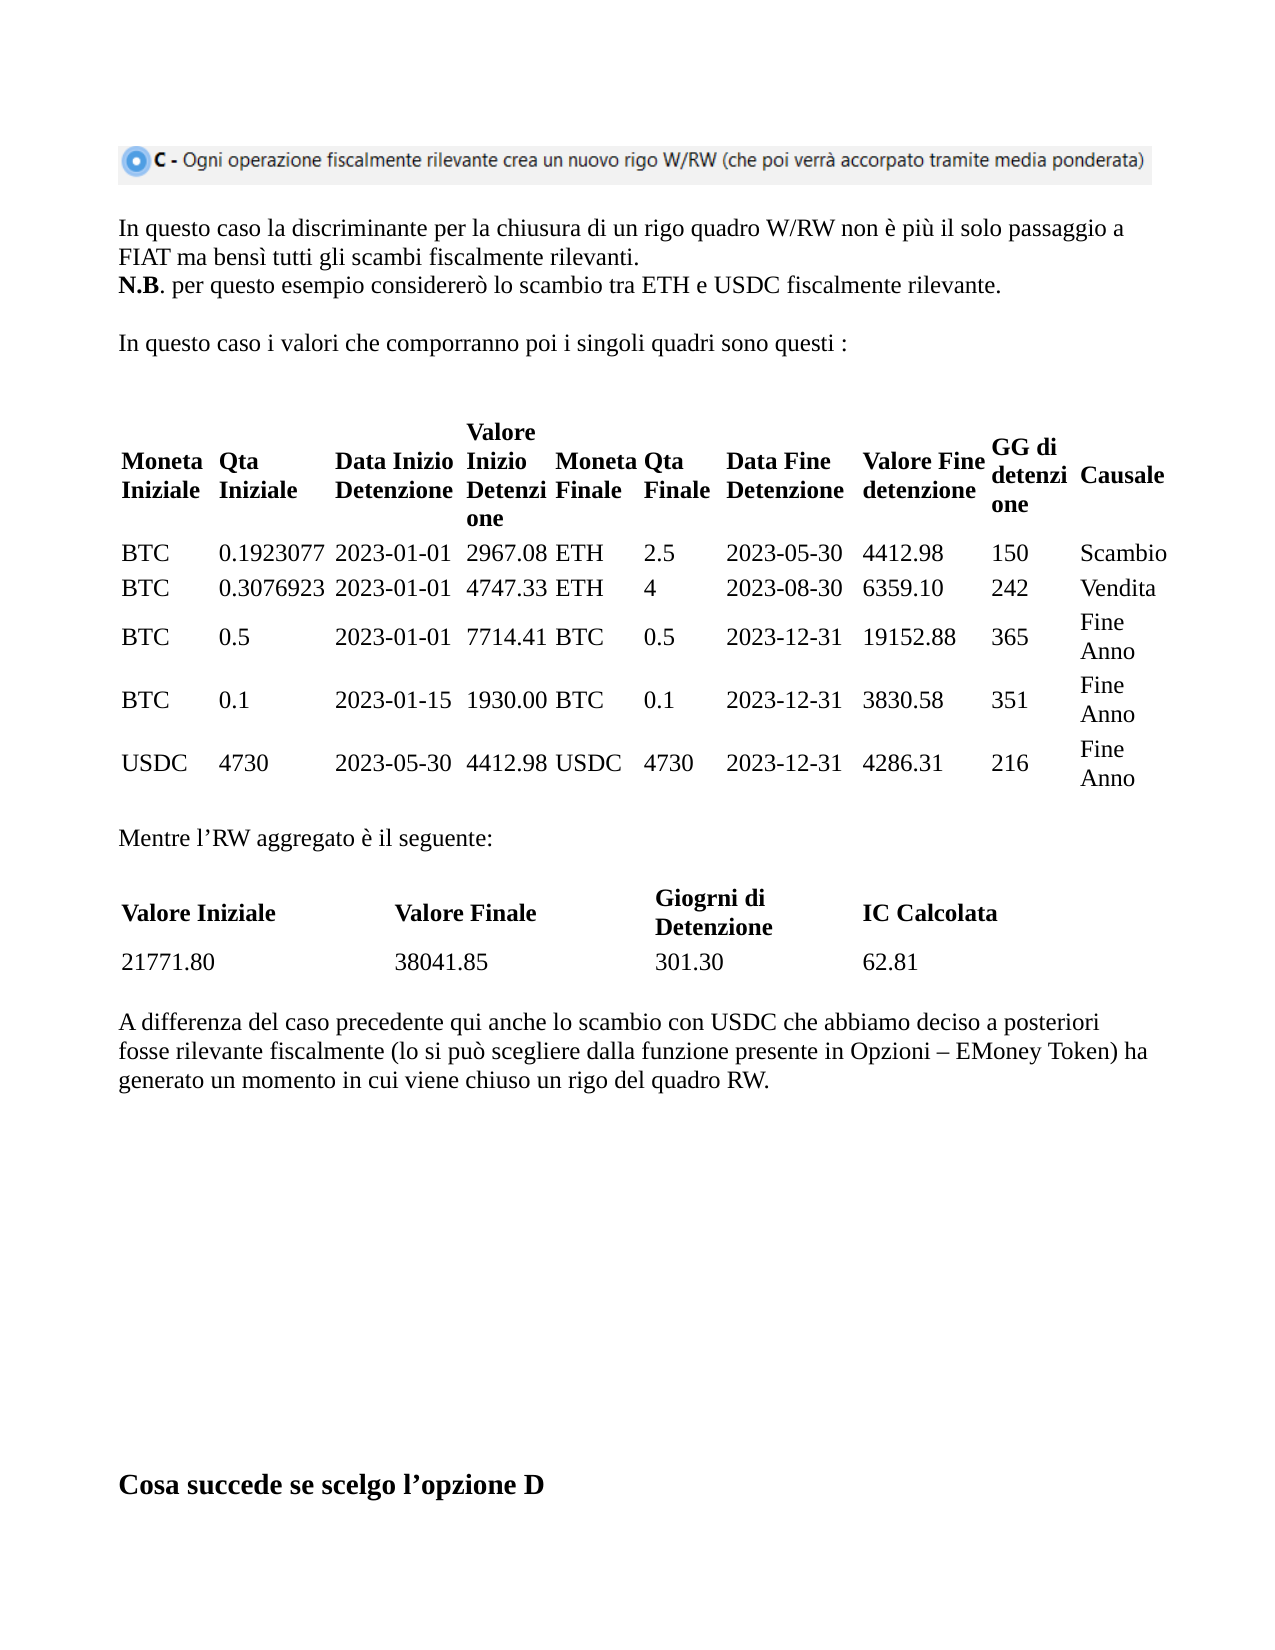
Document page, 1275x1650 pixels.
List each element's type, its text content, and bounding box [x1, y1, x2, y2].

table_cell 2023-01-01 [332, 535, 463, 570]
table_cell USDC [552, 731, 641, 794]
table_header Valore Inizio Detenzione [463, 414, 552, 535]
table_header GG di detenzione [988, 414, 1077, 535]
table_header Qta Finale [641, 414, 723, 535]
table_cell 4412.98 [859, 535, 988, 570]
table_cell 4747.33 [463, 570, 552, 604]
text Cosa succede se scelgo l’opzione D [118, 1467, 1157, 1501]
table_cell 4286.31 [859, 731, 988, 794]
table_cell 1930.00 [463, 668, 552, 731]
table_cell 4 [641, 570, 723, 604]
text Mentre l’RW aggregato è il seguente: [118, 823, 1157, 852]
table_cell 242 [988, 570, 1077, 604]
table_cell BTC [118, 535, 216, 570]
table_cell BTC [118, 668, 216, 731]
table_cell BTC [118, 570, 216, 604]
text In questo caso i valori che comporranno poi i singoli quadri sono questi : [118, 328, 1157, 357]
table_cell 3830.58 [859, 668, 988, 731]
table_cell 4730 [216, 731, 332, 794]
text In questo caso la discriminante per la chiusura di un rigo quadro W/RW non è più il solo passaggio a FIAT ma bensì tutti gli scambi fiscalmente rilevanti. [118, 213, 1157, 271]
table_cell 2.5 [641, 535, 723, 570]
table_cell USDC [118, 731, 216, 794]
table_cell 0.5 [216, 604, 332, 668]
table_cell 6359.10 [859, 570, 988, 604]
table_cell 0.1 [216, 668, 332, 731]
table_cell ETH [552, 535, 641, 570]
table_cell 4730 [641, 731, 723, 794]
text N.B. per questo esempio considererò lo scambio tra ETH e USDC fiscalmente rilevante. [118, 271, 1157, 299]
table_cell BTC [118, 604, 216, 668]
table_cell 2023-08-30 [723, 570, 859, 604]
table_header Valore Fine detenzione [859, 414, 988, 535]
picture [118, 146, 1152, 185]
table_cell 0.5 [641, 604, 723, 668]
table_cell 351 [988, 668, 1077, 731]
table_header Moneta Iniziale [118, 414, 216, 535]
table_cell BTC [552, 668, 641, 731]
table_cell 301.30 [652, 944, 859, 978]
table_cell 2023-01-15 [332, 668, 463, 731]
table_cell 21771.80 [118, 944, 391, 978]
table_cell Fine Anno [1077, 668, 1183, 731]
table_cell 365 [988, 604, 1077, 668]
table_cell 150 [988, 535, 1077, 570]
table_cell 2023-01-01 [332, 570, 463, 604]
table_header Data Fine Detenzione [723, 414, 859, 535]
text A differenza del caso precedente qui anche lo scambio con USDC che abbiamo deciso a posteriori fosse rilevante fiscalmente (lo si può scegliere dalla funzione presente in Opzioni – EMoney Token) ha generato un momento in cui viene chiuso un rigo del quadro RW. [118, 1007, 1157, 1093]
table_header Qta Iniziale [216, 414, 332, 535]
table_cell 2023-12-31 [723, 668, 859, 731]
table_cell 38041.85 [391, 944, 652, 978]
table_cell 216 [988, 731, 1077, 794]
table_header IC Calcolata [859, 881, 1183, 944]
table_cell BTC [552, 604, 641, 668]
table_cell Fine Anno [1077, 604, 1183, 668]
table_cell Scambio [1077, 535, 1183, 570]
table_header Giogrni di Detenzione [652, 881, 859, 944]
table_header Valore Finale [391, 881, 652, 944]
table_header Valore Iniziale [118, 881, 391, 944]
table_cell 2967.08 [463, 535, 552, 570]
table_cell 4412.98 [463, 731, 552, 794]
table_cell 0.1 [641, 668, 723, 731]
table_cell 2023-12-31 [723, 731, 859, 794]
table_cell Fine Anno [1077, 731, 1183, 794]
table_cell Vendita [1077, 570, 1183, 604]
table_header Moneta Finale [552, 414, 641, 535]
table_cell 2023-05-30 [332, 731, 463, 794]
table_header Data Inizio Detenzione [332, 414, 463, 535]
table_cell 62.81 [859, 944, 1183, 978]
table_cell 7714.41 [463, 604, 552, 668]
table_header Causale [1077, 414, 1183, 535]
table_cell ETH [552, 570, 641, 604]
table_cell 0.3076923 [216, 570, 332, 604]
table_cell 19152.88 [859, 604, 988, 668]
table_cell 2023-12-31 [723, 604, 859, 668]
table_cell 2023-01-01 [332, 604, 463, 668]
table_cell 2023-05-30 [723, 535, 859, 570]
table_cell 0.1923077 [216, 535, 332, 570]
